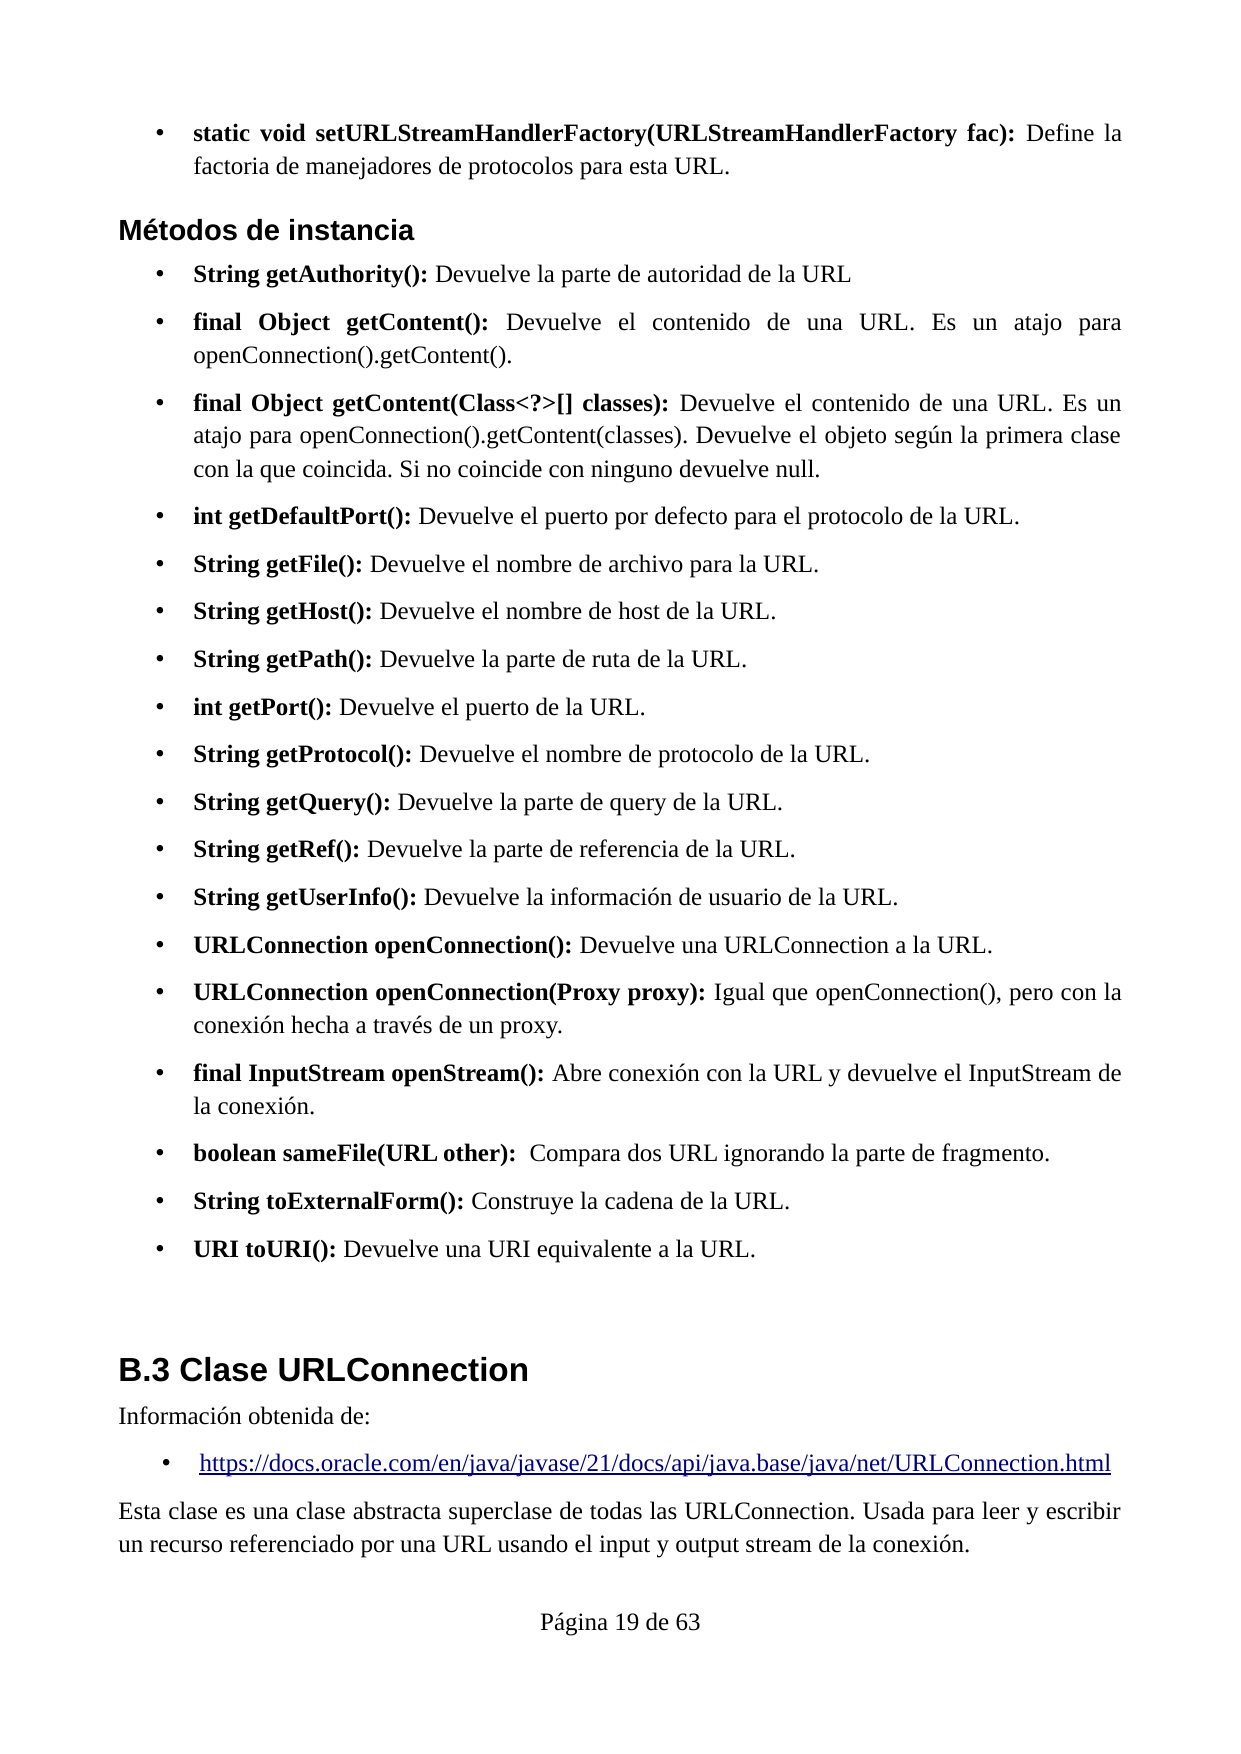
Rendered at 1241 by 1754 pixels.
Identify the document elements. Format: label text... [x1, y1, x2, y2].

subtitle Métodos de instancia [118, 213, 1122, 247]
list https://docs.oracle.com/en/java/javase/21/docs/api/java.base/java/net/URLConnection.html [162, 1448, 1122, 1477]
list String getHost(): Devuelve el nombre de host de la URL. [156, 596, 1122, 625]
text Información obtenida de: [118, 1401, 1122, 1429]
list String toExternalForm(): Construye la cadena de la URL. [156, 1186, 1122, 1215]
list static void setURLStreamHandlerFactory(URLStreamHandlerFactory fac): Define la factoria de manejadores de protocolos para esta URL. [156, 118, 1122, 180]
list final Object getContent(Class<?>[] classes): Devuelve el contenido de una URL. Es un atajo para openConnection().getContent(classes). Devuelve el objeto según la primera clase con la que coincida. Si no coincide con ninguno devuelve null. [156, 388, 1122, 482]
list String getFile(): Devuelve el nombre de archivo para la URL. [156, 549, 1122, 578]
subtitle B.3 Clase URLConnection [118, 1350, 1122, 1388]
list int getPort(): Devuelve el puerto de la URL. [156, 692, 1122, 720]
list String getPath(): Devuelve la parte de ruta de la URL. [156, 644, 1122, 673]
list URI toURI(): Devuelve una URI equivalente a la URL. [156, 1234, 1122, 1262]
list final InputStream openStream(): Abre conexión con la URL y devuelve el InputStream de la conexión. [156, 1058, 1122, 1120]
list String getUserInfo(): Devuelve la información de usuario de la URL. [156, 882, 1122, 911]
list String getRef(): Devuelve la parte de referencia de la URL. [156, 834, 1122, 863]
list String getQuery(): Devuelve la parte de query de la URL. [156, 787, 1122, 816]
text Esta clase es una clase abstracta superclase de todas las URLConnection. Usada para leer y escribir un recurso referenciado por una URL usando el input y output stream de la conexión. [118, 1496, 1122, 1558]
list URLConnection openConnection(): Devuelve una URLConnection a la URL. [156, 930, 1122, 958]
list String getProtocol(): Devuelve el nombre de protocolo de la URL. [156, 739, 1122, 768]
list final Object getContent(): Devuelve el contenido de una URL. Es un atajo para openConnection().getContent(). [156, 307, 1122, 369]
list String getAuthority(): Devuelve la parte de autoridad de la URL [156, 259, 1122, 288]
list URLConnection openConnection(Proxy proxy): Igual que openConnection(), pero con la conexión hecha a través de un proxy. [156, 977, 1122, 1039]
list int getDefaultPort(): Devuelve el puerto por defecto para el protocolo de la URL. [156, 501, 1122, 530]
list boolean sameFile(URL other): Compara dos URL ignorando la parte de fragmento. [156, 1138, 1122, 1167]
